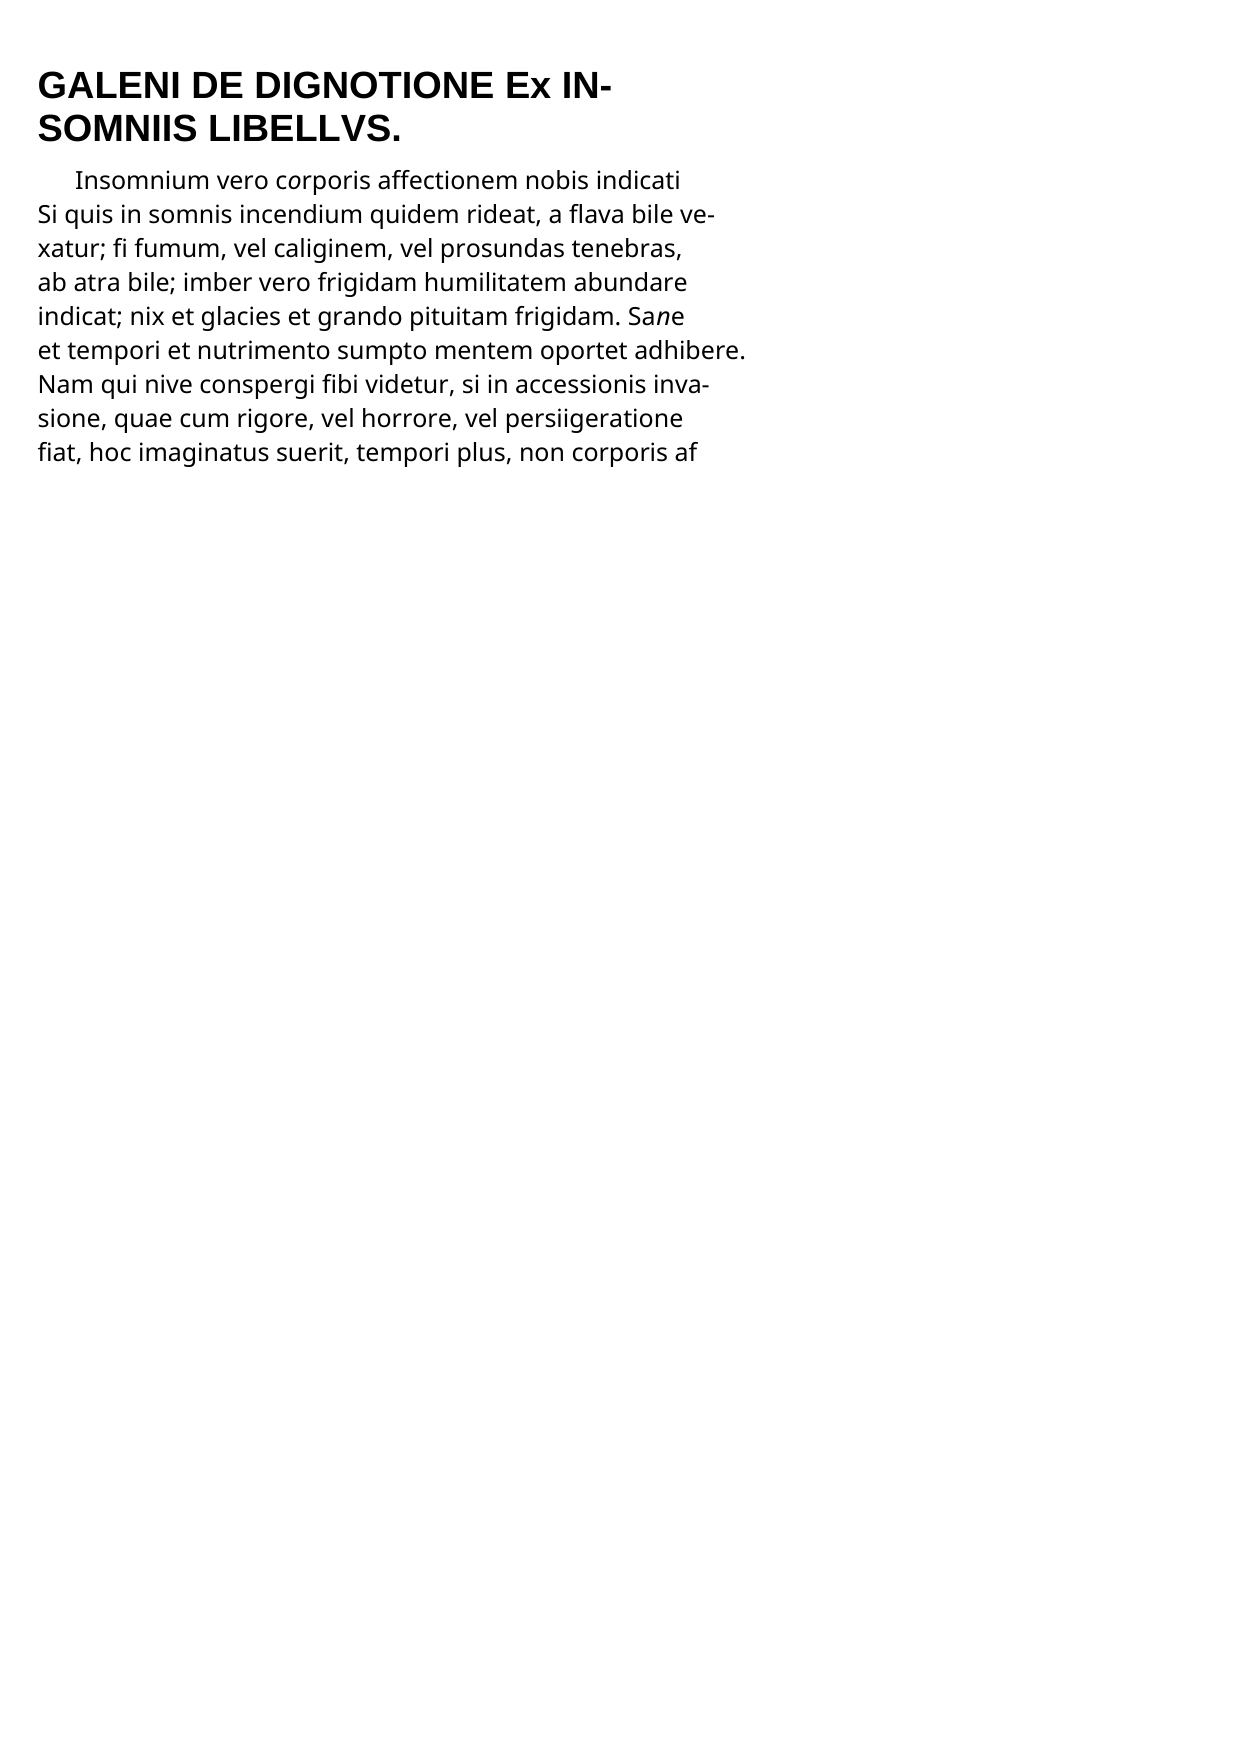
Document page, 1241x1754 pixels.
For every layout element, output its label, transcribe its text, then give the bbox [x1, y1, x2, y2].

subtitle GALENI DE DIGNOTIONE Ex IN- SOMNIIS LIBELLVS. [37, 62, 1203, 150]
text Insomnium vero corporis affectionem nobis indicati Si quis in somnis incendium quidem rideat, a flava bile ve- xatur; fi fumum, vel caliginem, vel prosundas tenebras, ab atra bile; imber vero frigidam humilitatem abundare indicat; nix et glacies et grando pituitam frigidam. Sane et tempori et nutrimento sumpto mentem oportet adhibere. Nam qui nive conspergi fibi videtur, si in accessionis inva- sione, quae cum rigore, vel horrore, vel persiigeratione fiat, hoc imaginatus suerit, tempori plus, non corporis af [37, 162, 1203, 469]
